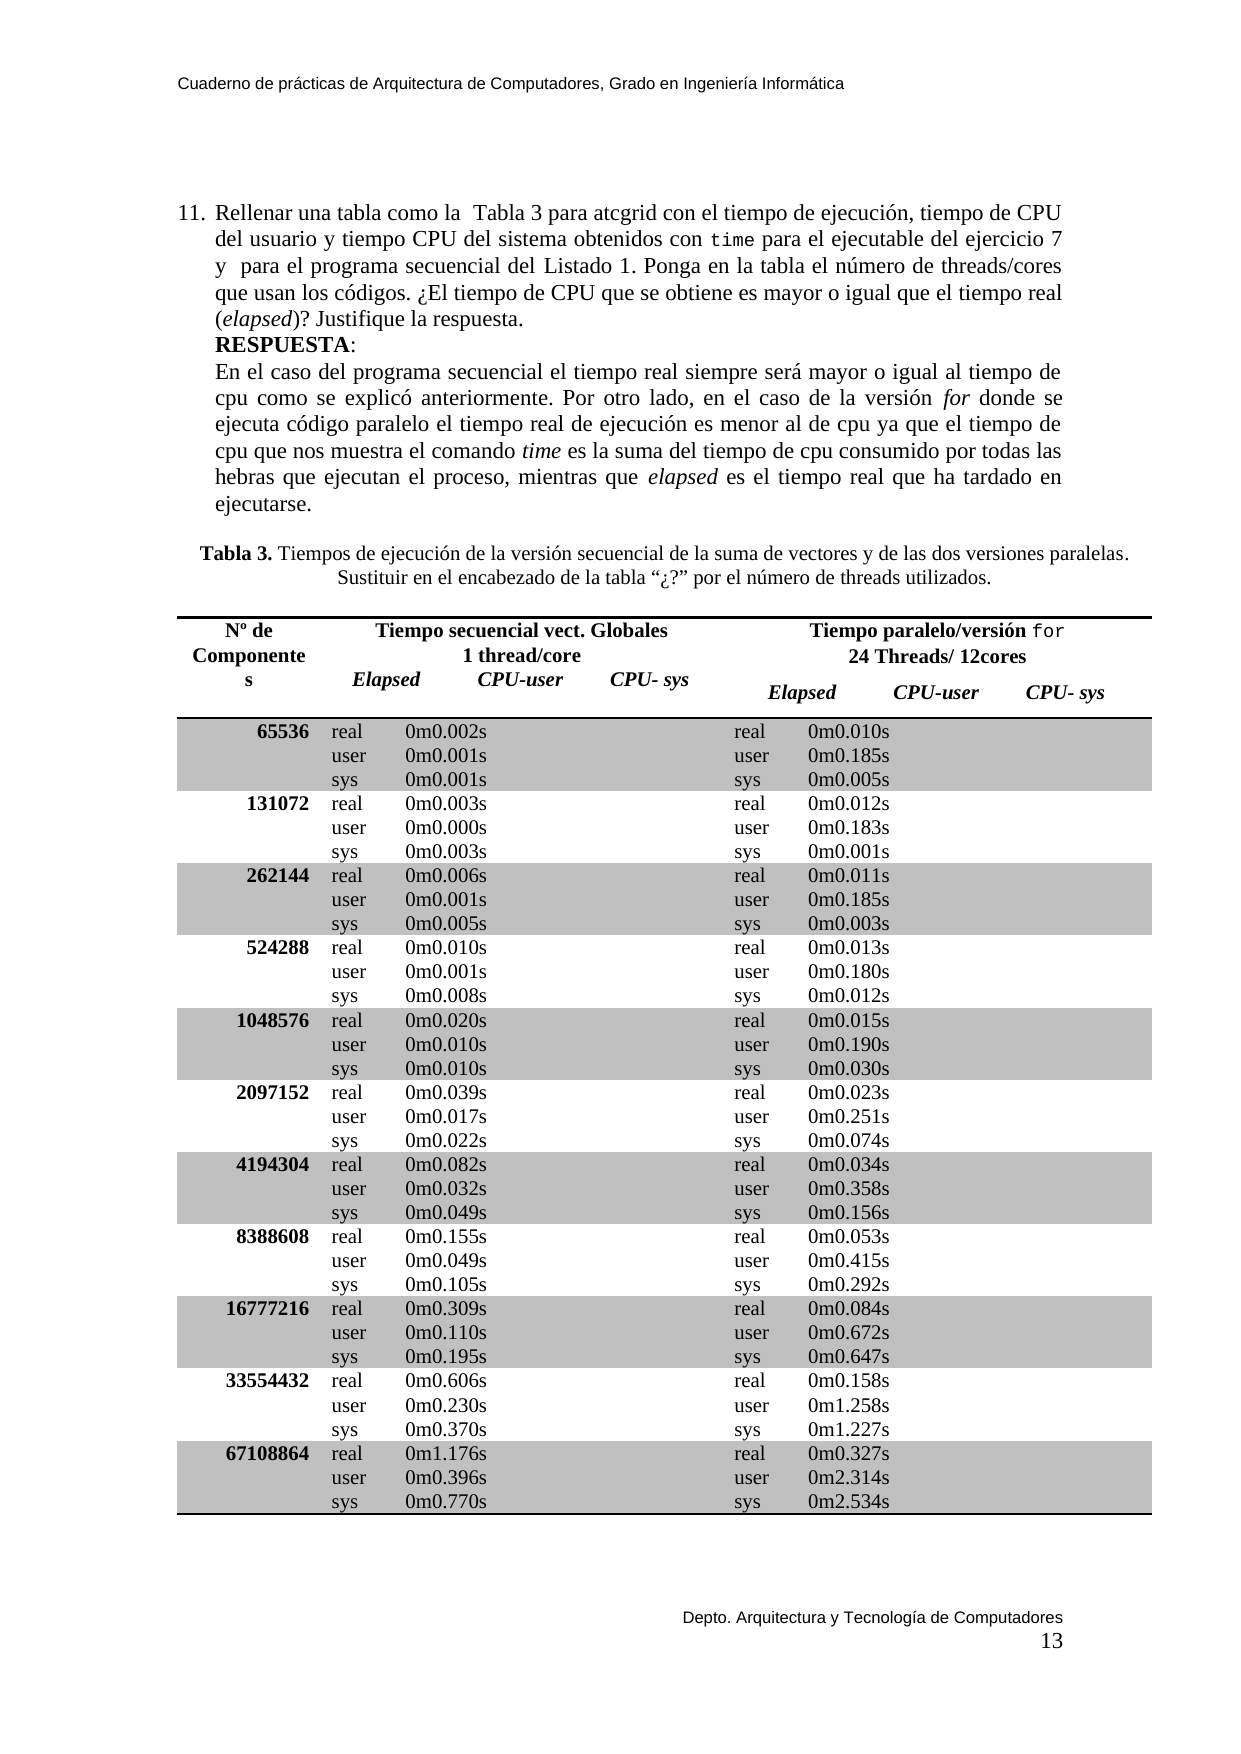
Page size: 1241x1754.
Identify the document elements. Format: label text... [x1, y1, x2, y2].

table_cell 2097152 [177, 1080, 320, 1152]
table_cell real 0m0.082s user 0m0.032s sys 0m0.049s [320, 1152, 723, 1224]
table_cell real 0m0.012s user 0m0.183s sys 0m0.001s [723, 791, 1152, 863]
table_cell real 0m1.176s user 0m0.396s sys 0m0.770s [320, 1441, 723, 1513]
table_cell 33554432 [177, 1369, 320, 1441]
table_cell real 0m0.023s user 0m0.251s sys 0m0.074s [723, 1080, 1152, 1152]
table_cell real 0m0.013s user 0m0.180s sys 0m0.012s [723, 935, 1152, 1007]
table_cell 65536 [177, 719, 320, 791]
table_header Nº de Componentes [177, 619, 320, 717]
table_cell real 0m0.015s user 0m0.190s sys 0m0.030s [723, 1008, 1152, 1080]
table_cell real 0m0.039s user 0m0.017s sys 0m0.022s [320, 1080, 723, 1152]
table_cell 8388608 [177, 1224, 320, 1296]
table_cell real 0m0.020s user 0m0.010s sys 0m0.010s [320, 1008, 723, 1080]
table_cell real 0m0.034s user 0m0.358s sys 0m0.156s [723, 1152, 1152, 1224]
table_cell [166, 589, 1163, 1515]
table_header Tiempo paralelo/versión for 24 Threads/ 12cores Elapsed CPU-user CPU- sys [723, 619, 1152, 717]
table_cell real 0m0.006s user 0m0.001s sys 0m0.005s [320, 863, 723, 935]
table_cell 1048576 [177, 1008, 320, 1080]
text En el caso del programa secuencial el tiempo real siempre será mayor o igual al tiempo de cpu como se explicó anteriormente. Por otro lado, en el caso de la versión for donde se ejecuta código paralelo el tiempo real de ejecución es menor al de cpu ya que el tiempo de cpu que nos muestra el comando time es la suma del tiempo de cpu consumido por todas las hebras que ejecutan el proceso, mientras que elapsed es el tiempo real que ha tardado en ejecutarse. [215, 358, 1063, 516]
table_header Tabla 3. Tiempos de ejecución de la versión secuencial de la suma de vectores y de las dos versiones paralelas. Sustituir en el encabezado de la tabla “¿?” por el número de threads utilizados. [166, 516, 1163, 589]
table_cell real 0m0.010s user 0m0.185s sys 0m0.005s [723, 719, 1152, 791]
table_cell real 0m0.002s user 0m0.001s sys 0m0.001s [320, 719, 723, 791]
table_header Tiempo secuencial vect. Globales 1 thread/core Elapsed CPU-user CPU- sys [320, 619, 723, 717]
table_cell 67108864 [177, 1441, 320, 1513]
list Rellenar una tabla como la Tabla 3 para atcgrid con el tiempo de ejecución, tiempo de CPU del usuario y tiempo CPU del sistema obtenidos con time para el ejecutable del ejercicio 7 y para el programa secuencial del Listado 1. Ponga en la tabla el número de threads/cores que usan los códigos. ¿El tiempo de CPU que se obtiene es mayor o igual que el tiempo real (elapsed)? Justifique la respuesta. [177, 199, 1063, 331]
table_cell 4194304 [177, 1152, 320, 1224]
table_cell 524288 [177, 935, 320, 1007]
table_cell 131072 [177, 791, 320, 863]
table_cell real 0m0.155s user 0m0.049s sys 0m0.105s [320, 1224, 723, 1296]
table_cell 16777216 [177, 1296, 320, 1368]
table_cell real 0m0.084s user 0m0.672s sys 0m0.647s [723, 1296, 1152, 1368]
table_cell real 0m0.003s user 0m0.000s sys 0m0.003s [320, 791, 723, 863]
table_cell real 0m0.011s user 0m0.185s sys 0m0.003s [723, 863, 1152, 935]
table_cell 262144 [177, 863, 320, 935]
table_cell real 0m0.606s user 0m0.230s sys 0m0.370s [320, 1369, 723, 1441]
table_cell real 0m0.309s user 0m0.110s sys 0m0.195s [320, 1296, 723, 1368]
text RESPUESTA: [215, 331, 1063, 358]
table_cell real 0m0.158s user 0m1.258s sys 0m1.227s [723, 1369, 1152, 1441]
table_cell real 0m0.053s user 0m0.415s sys 0m0.292s [723, 1224, 1152, 1296]
table_cell real 0m0.327s user 0m2.314s sys 0m2.534s [723, 1441, 1152, 1513]
table_cell real 0m0.010s user 0m0.001s sys 0m0.008s [320, 935, 723, 1007]
